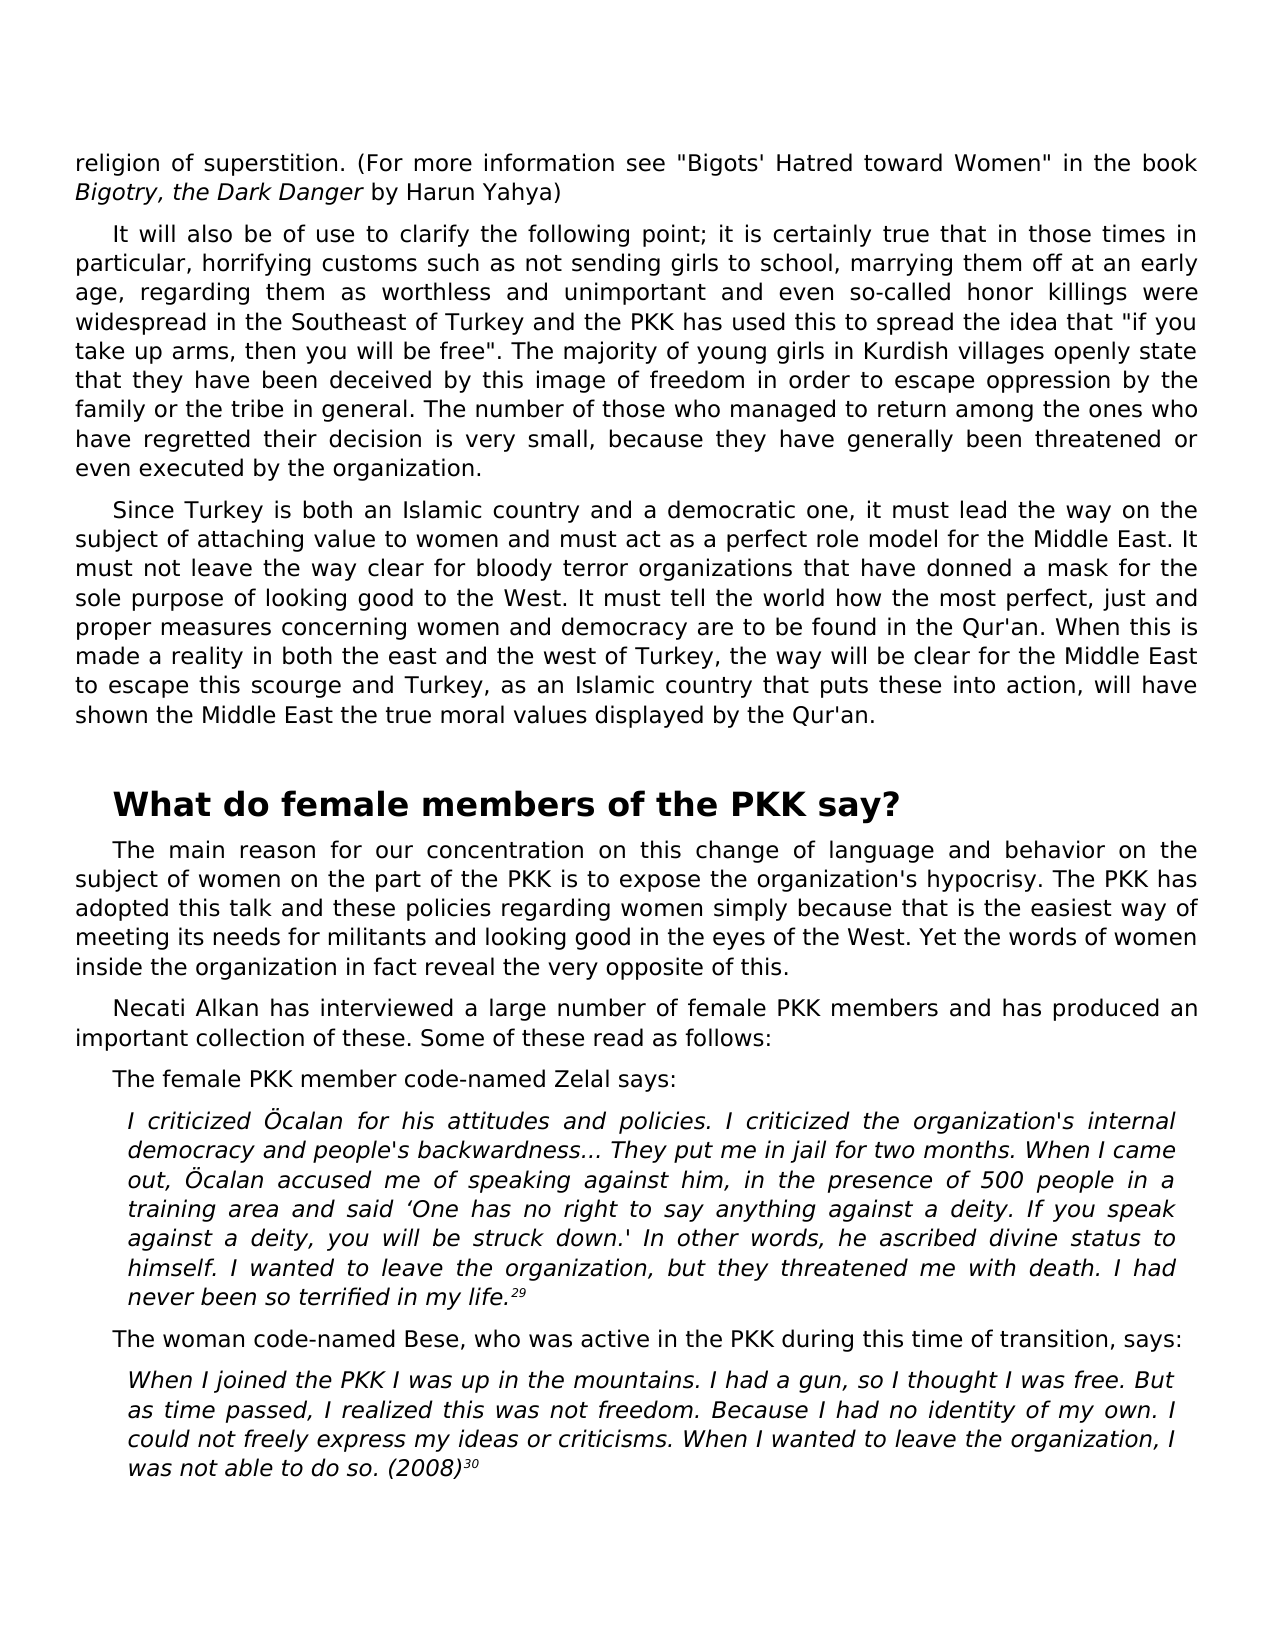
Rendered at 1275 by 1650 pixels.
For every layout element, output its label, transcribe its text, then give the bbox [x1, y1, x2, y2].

text religion of superstition. (For more information see "Bigots' Hatred toward Women" in the book Bigotry, the Dark Danger by Harun Yahya) [75, 150, 1200, 206]
text When I joined the PKK I was up in the mountains. I had a gun, so I thought I was free. But as time passed, I realized this was not freedom. Because I had no identity of my own. I could not freely express my ideas or criticisms. When I wanted to leave the organization, I was not able to do so. (2008)30 [127, 1368, 1177, 1482]
text Necati Alkan has interviewed a large number of female PKK members and has produced an important collection of these. Some of these read as follows: [75, 996, 1200, 1052]
text I criticized Öcalan for his attitudes and policies. I criticized the organization's internal democracy and people's backwardness... They put me in jail for two months. When I came out, Öcalan accused me of speaking against him, in the presence of 500 people in a training area and said ‘One has no right to say anything against a deity. If you speak against a deity, you will be struck down.' In other words, he ascribed divine status to himself. I wanted to leave the organization, but they threatened me with death. I had never been so terrified in my life.29 [127, 1108, 1177, 1311]
text The female PKK member code-named Zelal says: [75, 1067, 1200, 1093]
text It will also be of use to clarify the following point; it is certainly true that in those times in particular, horrifying customs such as not sending girls to school, marrying them off at an early age, regarding them as worthless and unimportant and even so-called honor killings were widespread in the Southeast of Turkey and the PKK has used this to spread the idea that "if you take up arms, then you will be free". The majority of young girls in Kurdish villages openly state that they have been deceived by this image of freedom in order to escape oppression by the family or the tribe in general. The number of those who managed to return among the ones who have regretted their decision is very small, because they have generally been threatened or even executed by the organization. [75, 221, 1200, 482]
text The woman code-named Bese, who was active in the PKK during this time of transition, says: [75, 1326, 1200, 1352]
subtitle What do female members of the PKK say? [112, 785, 1200, 824]
text The main reason for our concentration on this change of language and behavior on the subject of women on the part of the PKK is to expose the organization's hypocrisy. The PKK has adopted this talk and these policies regarding women simply because that is the easiest way of meeting its needs for militants and looking good in the eyes of the West. Yet the words of women inside the organization in fact reveal the very opposite of this. [75, 837, 1200, 981]
text Since Turkey is both an Islamic country and a democratic one, it must lead the way on the subject of attaching value to women and must act as a perfect role model for the Middle East. It must not leave the way clear for bloody terror organizations that have donned a mask for the sole purpose of looking good to the West. It must tell the world how the most perfect, just and proper measures concerning women and democracy are to be found in the Qur'an. When this is made a reality in both the east and the west of Turkey, the way will be clear for the Middle East to escape this scourge and Turkey, as an Islamic country that puts these into action, will have shown the Middle East the true moral values displayed by the Qur'an. [75, 497, 1200, 728]
